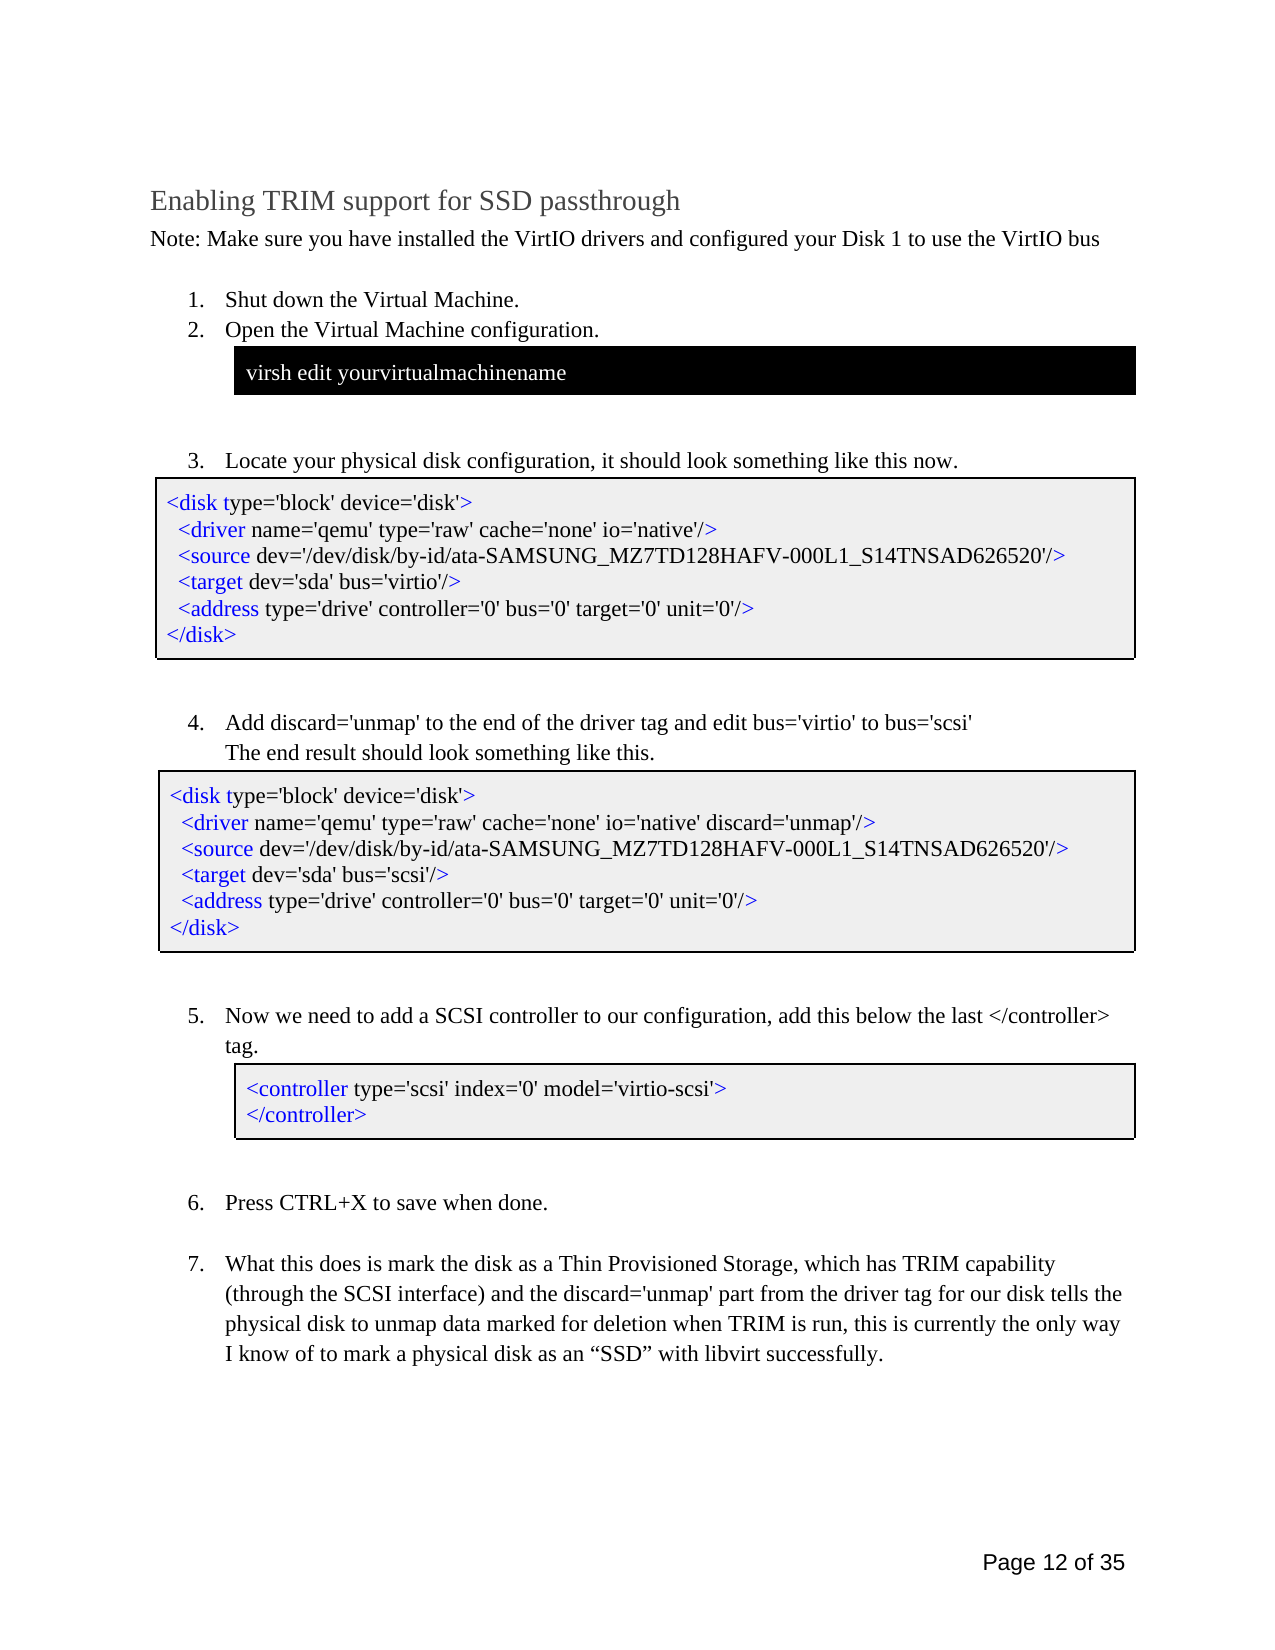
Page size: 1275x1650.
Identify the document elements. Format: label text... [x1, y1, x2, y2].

table_cell [236, 398, 1134, 444]
table_cell [157, 660, 1134, 707]
text Note: Make sure you have installed the VirtIO drivers and configured your Disk 1 to use the VirtIO bus [150, 225, 1125, 282]
list What this does is mark the disk as a Thin Provisioned Storage, which has TRIM capability (through the SCSI interface) and the discard='unmap' part from the driver tag for our disk tells the physical disk to unmap data marked for deletion when TRIM is run, this is currently the only way I know of to mark a physical disk as an “SSD” with libvirt successfully. [187, 1250, 1125, 1367]
list Press CTRL+X to save when done. [187, 1189, 1125, 1246]
table_header <disk type='block' device='disk'> <driver name='qemu' type='raw' cache='none' io='native' discard='unmap'/> <source dev='/dev/disk/by-id/ata-SAMSUNG_MZ7TD128HAFV-000L1_S14TNSAD626520'/> <target dev='sda' bus='scsi'/> <address type='drive' controller='0' bus='0' target='0' unit='0'/> </disk> [160, 772, 1134, 951]
list Now we need to add a SCSI controller to our configuration, add this below the last </controller> tag. [187, 1002, 1125, 1059]
subtitle Enabling TRIM support for SSD passthrough [150, 183, 1125, 217]
table_cell [236, 1140, 1134, 1187]
table_header <disk type='block' device='disk'> <driver name='qemu' type='raw' cache='none' io='native'/> <source dev='/dev/disk/by-id/ata-SAMSUNG_MZ7TD128HAFV-000L1_S14TNSAD626520'/> <target dev='sda' bus='virtio'/> <address type='drive' controller='0' bus='0' target='0' unit='0'/> </disk> [157, 479, 1134, 658]
table_header virsh edit yourvirtualmachinename [236, 348, 1134, 395]
list Add discard='unmap' to the end of the driver tag and edit bus='virtio' to bus='scsi' The end result should look something like this. [187, 709, 1125, 766]
list Locate your physical disk configuration, it should look something like this now. [187, 447, 1125, 473]
table_header <controller type='scsi' index='0' model='virtio-scsi'> </controller> [236, 1065, 1134, 1138]
list Shut down the Virtual Machine. [187, 286, 1125, 312]
table_cell [160, 953, 1134, 1000]
list Open the Virtual Machine configuration. [187, 316, 1125, 342]
